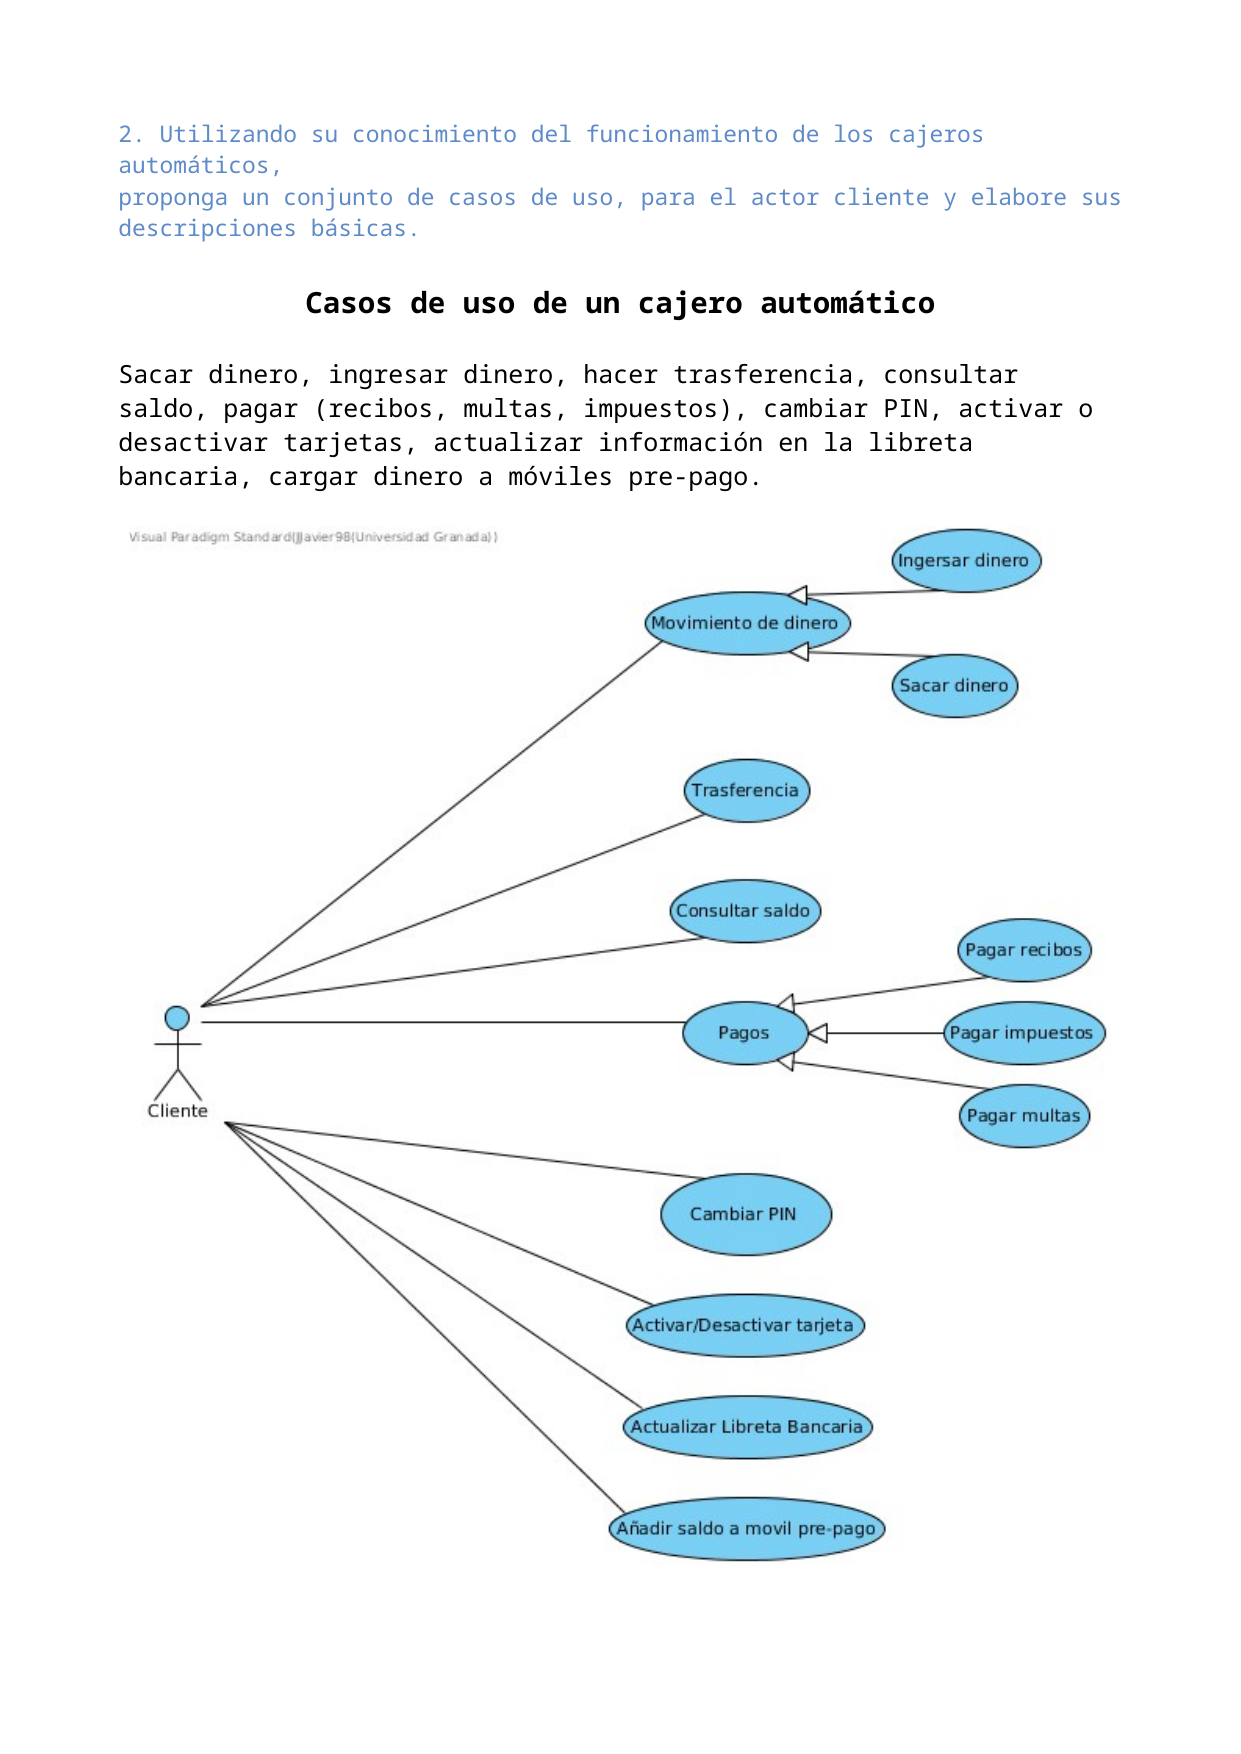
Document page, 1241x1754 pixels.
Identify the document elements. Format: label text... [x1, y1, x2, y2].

text 2. Utilizando su conocimiento del funcionamiento de los cajeros automáticos, [118, 118, 1122, 181]
picture [129, 526, 1111, 1566]
text proponga un conjunto de casos de uso, para el actor cliente y elabore sus [118, 181, 1122, 212]
text descripciones básicas. [118, 212, 1122, 243]
text Casos de uso de un cajero automático [118, 283, 1122, 322]
text Sacar dinero, ingresar dinero, hacer trasferencia, consultar saldo, pagar (recibos, multas, impuestos), cambiar PIN, activar o desactivar tarjetas, actualizar información en la libreta bancaria, cargar dinero a móviles pre-pago. [118, 357, 1122, 493]
